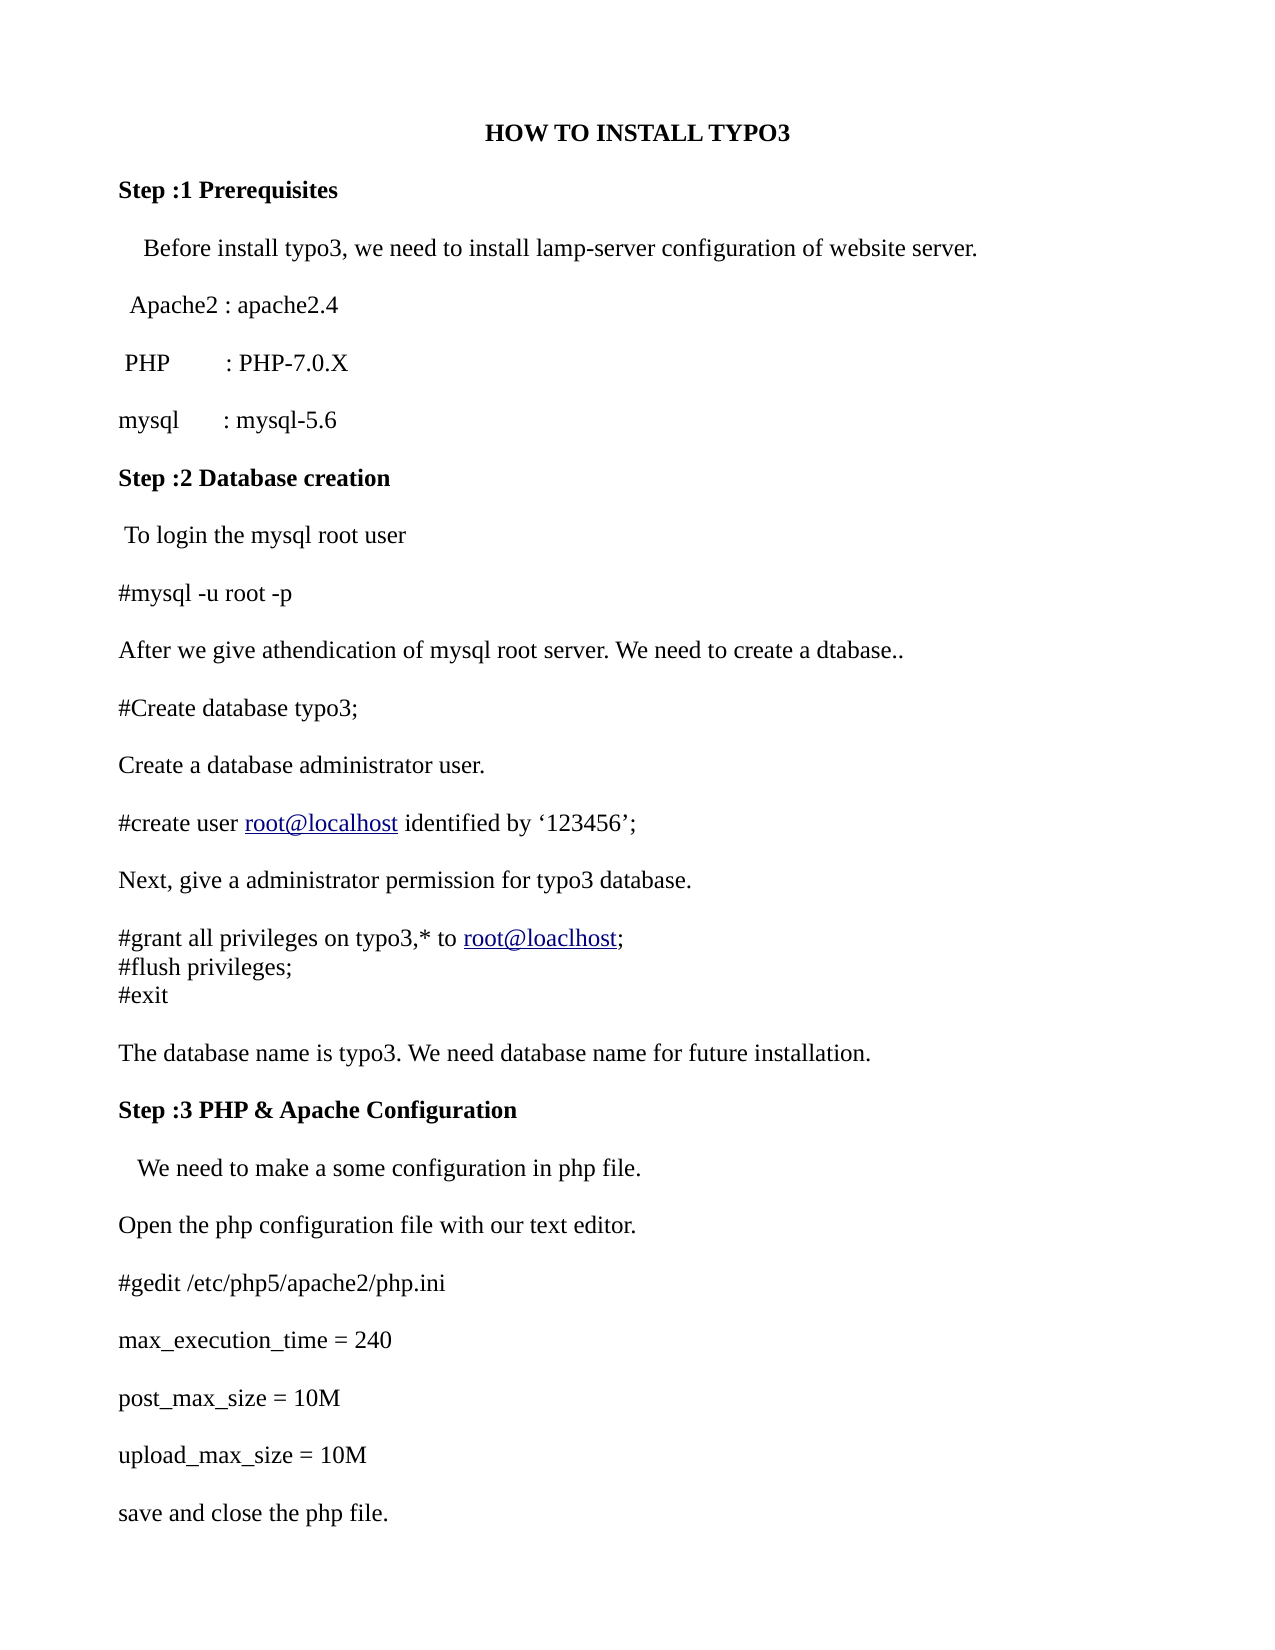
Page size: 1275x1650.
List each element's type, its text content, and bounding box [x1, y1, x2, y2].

text save and close the php file. [118, 1498, 1157, 1527]
text Apache2 : apache2.4 [118, 291, 1157, 319]
text Create a database administrator user. [118, 751, 1157, 779]
text To login the mysql root user [118, 521, 1157, 549]
text We need to make a some configuration in php file. [118, 1153, 1157, 1182]
text mysql : mysql-5.6 [118, 406, 1157, 434]
text upload_max_size = 10M [118, 1441, 1157, 1469]
text Step :2 Database creation [118, 463, 1157, 492]
text #Create database typo3; [118, 693, 1157, 722]
text #gedit /etc/php5/apache2/php.ini [118, 1268, 1157, 1297]
text HOW TO INSTALL TYPO3 [118, 118, 1157, 147]
text #flush privileges; [118, 952, 1157, 981]
text Step :3 PHP & Apache Configuration [118, 1096, 1157, 1124]
text Open the php configuration file with our text editor. [118, 1211, 1157, 1239]
text Next, give a administrator permission for typo3 database. [118, 866, 1157, 894]
text #grant all privileges on typo3,* to root@loaclhost; [118, 923, 1157, 952]
text After we give athendication of mysql root server. We need to create a dtabase.. [118, 636, 1157, 664]
text max_execution_time = 240 [118, 1326, 1157, 1354]
text PHP : PHP-7.0.X [118, 348, 1157, 377]
text The database name is typo3. We need database name for future installation. [118, 1038, 1157, 1067]
text #mysql -u root -p [118, 578, 1157, 607]
text post_max_size = 10M [118, 1383, 1157, 1412]
text Before install typo3, we need to install lamp-server configuration of website server. [118, 233, 1157, 262]
text #create user root@localhost identified by ‘123456’; [118, 808, 1157, 837]
text #exit [118, 981, 1157, 1009]
text Step :1 Prerequisites [118, 176, 1157, 204]
